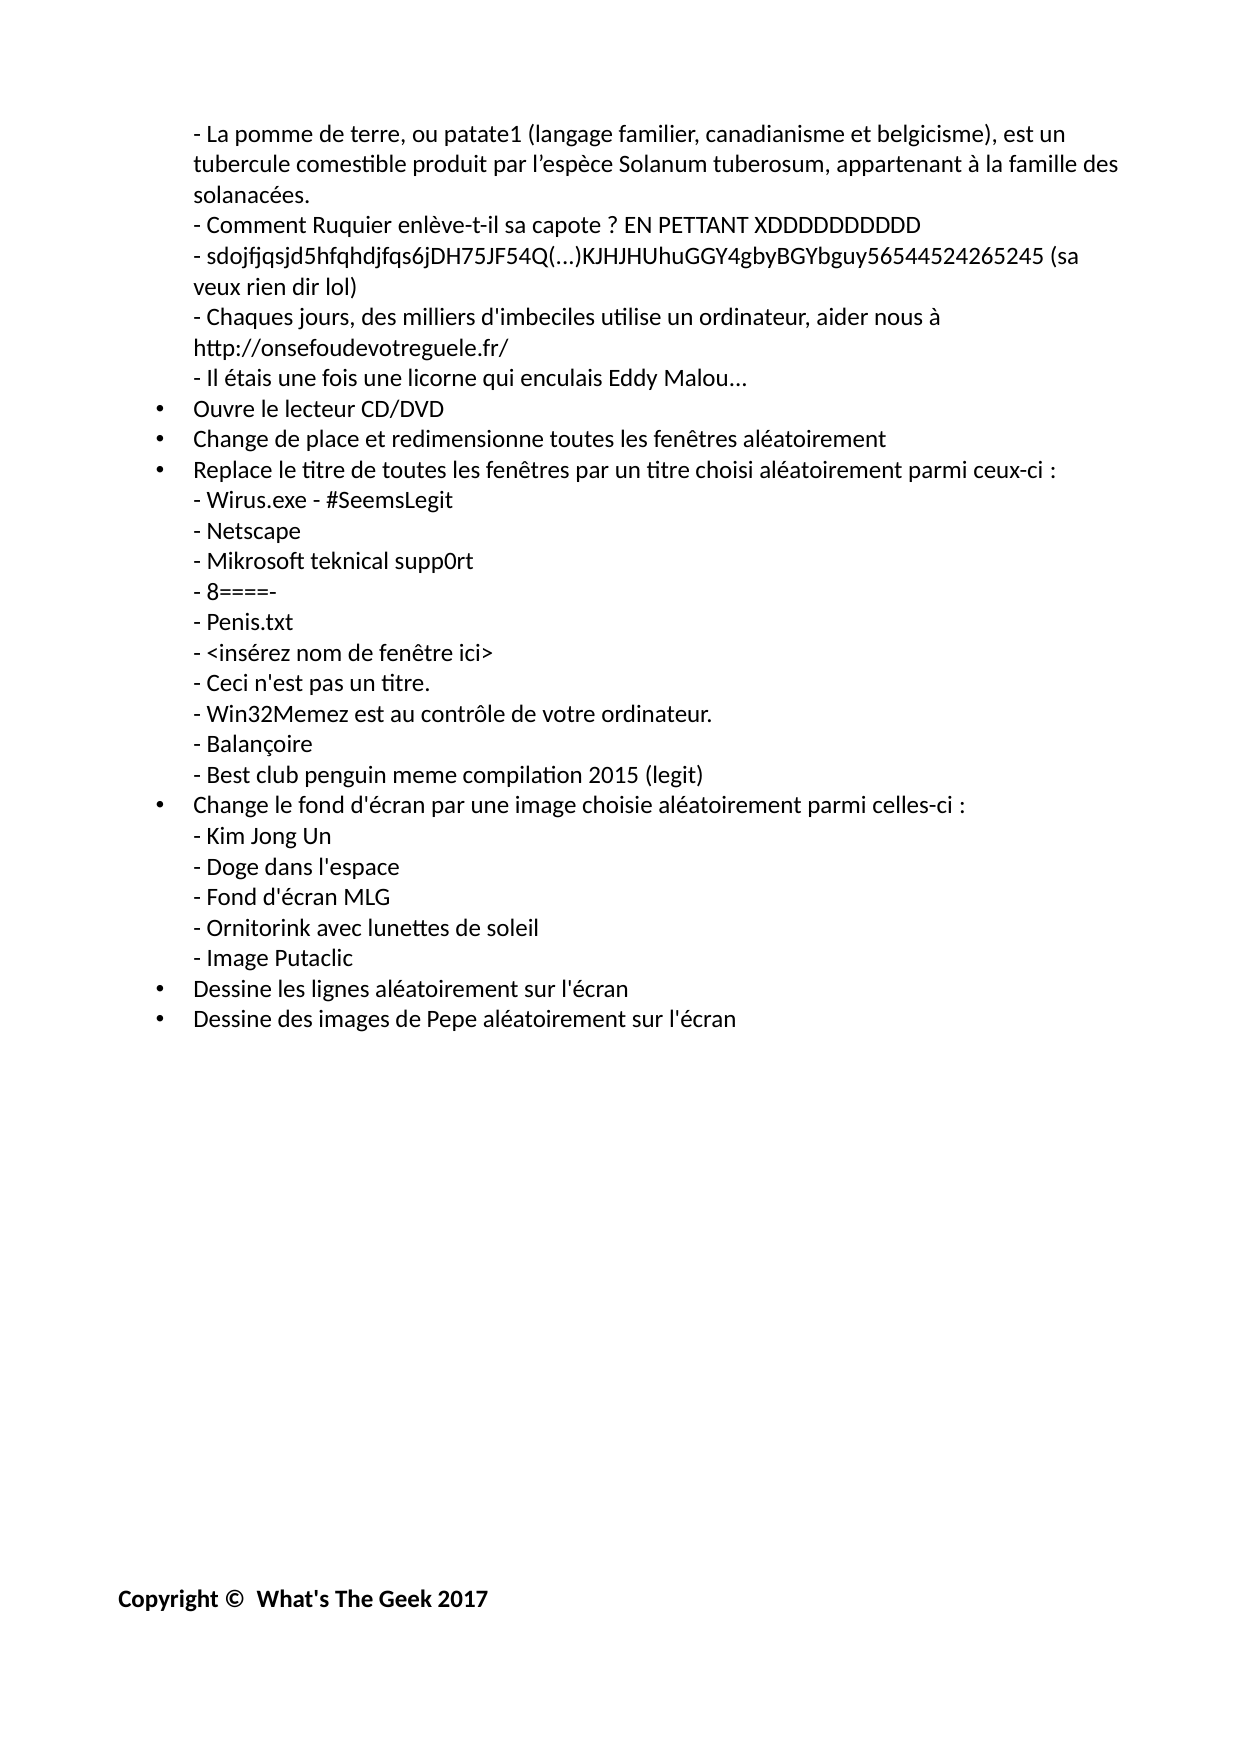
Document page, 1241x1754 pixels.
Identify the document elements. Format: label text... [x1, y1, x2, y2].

list Change le fond d'écran par une image choisie aléatoirement parmi celles-ci : [156, 789, 1122, 820]
list - Best club penguin meme compilation 2015 (legit) [156, 759, 1122, 789]
list Ouvre le lecteur CD/DVD [156, 393, 1122, 423]
list - Fond d'écran MLG [156, 881, 1122, 912]
list - La pomme de terre, ou patate1 (langage familier, canadianisme et belgicisme), est un tubercule comestible produit par l’espèce Solanum tuberosum, appartenant à la famille des solanacées. [156, 118, 1122, 210]
list - Mikrosoft teknical supp0rt [156, 545, 1122, 576]
list Dessine des images de Pepe aléatoirement sur l'écran [156, 1003, 1122, 1034]
list - Netscape [156, 515, 1122, 545]
list - Chaques jours, des milliers d'imbeciles utilise un ordinateur, aider nous à http://onsefoudevotreguele.fr/ [156, 301, 1122, 362]
list - Comment Ruquier enlève-t-il sa capote ? EN PETTANT XDDDDDDDDDD [156, 210, 1122, 240]
text Copyright © What's The Geek 2017 [118, 1583, 1122, 1614]
list - Wirus.exe - #SeemsLegit [156, 484, 1122, 515]
list - Il étais une fois une licorne qui enculais Eddy Malou... [156, 362, 1122, 393]
list - Win32Memez est au contrôle de votre ordinateur. [156, 698, 1122, 728]
list - Penis.txt [156, 606, 1122, 637]
list - 8====- [156, 576, 1122, 606]
list - Ornitorink avec lunettes de soleil [156, 912, 1122, 942]
list - Kim Jong Un [156, 820, 1122, 851]
list - Balançoire [156, 728, 1122, 759]
list - <insérez nom de fenêtre ici> [156, 637, 1122, 667]
list - Ceci n'est pas un titre. [156, 667, 1122, 698]
list Replace le titre de toutes les fenêtres par un titre choisi aléatoirement parmi ceux-ci : [156, 454, 1122, 484]
list - Image Putaclic [156, 942, 1122, 973]
list - sdojfjqsjd5hfqhdjfqs6jDH75JF54Q(...)KJHJHUhuGGY4gbyBGYbguy56544524265245 (sa veux rien dir lol) [156, 240, 1122, 301]
list Change de place et redimensionne toutes les fenêtres aléatoirement [156, 423, 1122, 454]
list Dessine les lignes aléatoirement sur l'écran [156, 973, 1122, 1003]
list - Doge dans l'espace [156, 851, 1122, 881]
